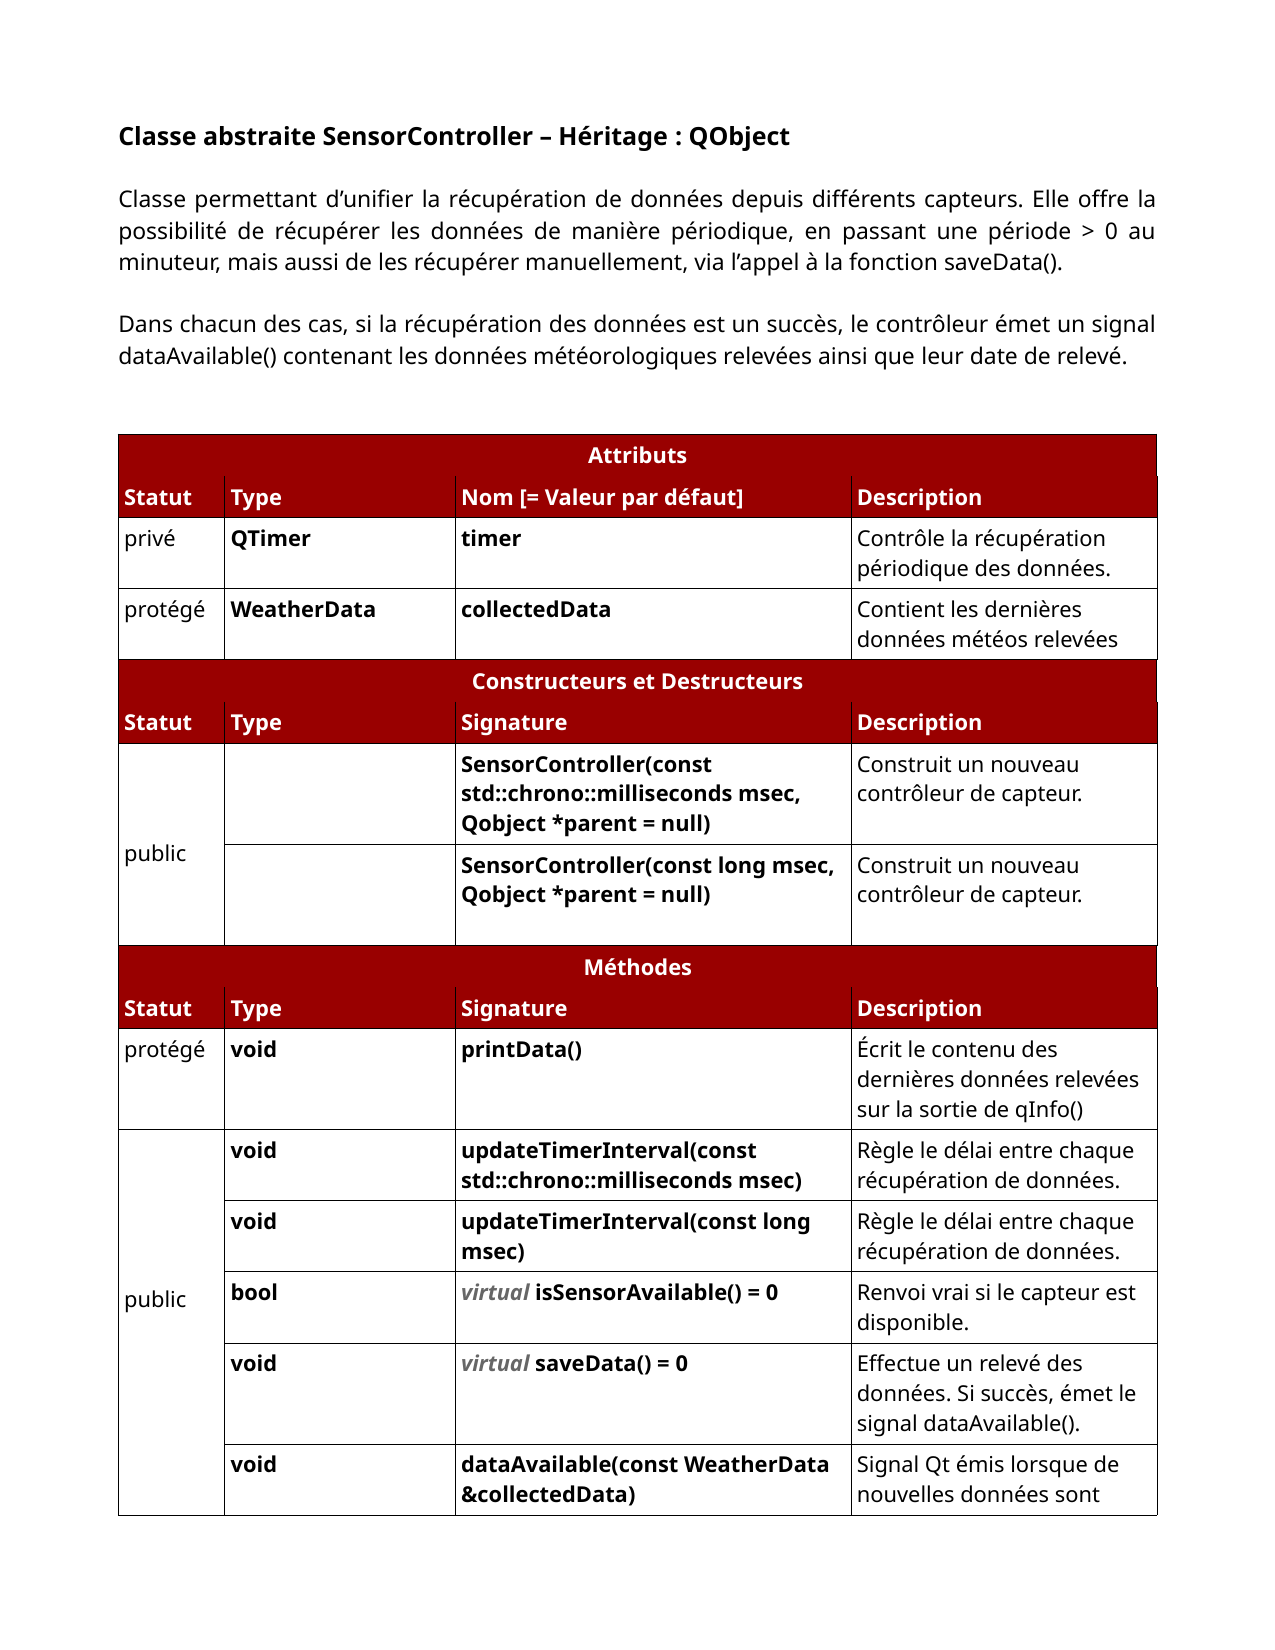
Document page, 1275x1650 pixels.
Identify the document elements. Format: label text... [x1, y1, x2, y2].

table_cell protégé [119, 589, 224, 659]
table_cell Signature [456, 987, 851, 1028]
table_cell Signal Qt émis lorsque de nouvelles données sont [852, 1445, 1157, 1515]
table_cell Renvoi vrai si le capteur est disponible. [852, 1272, 1157, 1343]
table_cell Construit un nouveau contrôleur de capteur. [852, 845, 1157, 945]
table_cell printData() [456, 1029, 851, 1129]
table_cell void [225, 1029, 455, 1129]
table_cell Statut [119, 476, 224, 517]
text Classe abstraite SensorController – Héritage : QObject [118, 118, 1157, 152]
table_cell [225, 744, 455, 844]
table_cell Type [225, 702, 455, 743]
table_cell Constructeurs et Destructeurs [119, 660, 1156, 702]
table_cell public [119, 744, 224, 945]
text Classe permettant d’unifier la récupération de données depuis différents capteurs. Elle offre la possibilité de récupérer les données de manière périodique, en passant une période > 0 au minuteur, mais aussi de les récupérer manuellement, via l’appel à la fonction saveData(). [118, 183, 1157, 277]
table_cell Signature [456, 702, 851, 743]
table_cell Écrit le contenu des dernières données relevées sur la sortie de qInfo() [852, 1029, 1157, 1129]
table_cell updateTimerInterval(const std::chrono::milliseconds msec) [456, 1130, 851, 1200]
table_cell bool [225, 1272, 455, 1343]
table_cell Règle le délai entre chaque récupération de données. [852, 1201, 1157, 1271]
table_cell void [225, 1130, 455, 1200]
text Dans chacun des cas, si la récupération des données est un succès, le contrôleur émet un signal dataAvailable() contenant les données météorologiques relevées ainsi que leur date de relevé. [118, 308, 1157, 371]
table_header Attributs [119, 435, 1156, 476]
table_cell QTimer [225, 518, 455, 588]
table_cell collectedData [456, 589, 851, 659]
table_cell Type [225, 476, 455, 517]
table_cell Statut [119, 987, 224, 1028]
table_cell updateTimerInterval(const long msec) [456, 1201, 851, 1271]
table_cell Méthodes [119, 946, 1156, 987]
table_cell privé [119, 518, 224, 588]
table_cell void [225, 1344, 455, 1443]
table_cell timer [456, 518, 851, 588]
table_cell Description [852, 476, 1157, 517]
table_cell SensorController(const long msec, Qobject *parent = null) [456, 845, 851, 945]
table_cell dataAvailable(const WeatherData &collectedData) [456, 1445, 851, 1515]
table_cell SensorController(const std::chrono::milliseconds msec, Qobject *parent = null) [456, 744, 851, 844]
table_cell public [119, 1130, 224, 1515]
table_cell virtual saveData() = 0 [456, 1344, 851, 1443]
table_cell Type [225, 987, 455, 1028]
table_cell Contrôle la récupération périodique des données. [852, 518, 1157, 588]
table_cell Nom [= Valeur par défaut] [456, 476, 851, 517]
table_cell Construit un nouveau contrôleur de capteur. [852, 744, 1157, 844]
table_cell protégé [119, 1029, 224, 1129]
table_cell [225, 845, 455, 945]
table_cell Règle le délai entre chaque récupération de données. [852, 1130, 1157, 1200]
table_cell void [225, 1201, 455, 1271]
table_cell Effectue un relevé des données. Si succès, émet le signal dataAvailable(). [852, 1344, 1157, 1443]
table_cell Description [852, 987, 1157, 1028]
table_cell WeatherData [225, 589, 455, 659]
table_cell Contient les dernières données météos relevées [852, 589, 1157, 659]
table_cell void [225, 1445, 455, 1515]
table_cell virtual isSensorAvailable() = 0 [456, 1272, 851, 1343]
table_cell Statut [119, 702, 224, 743]
table_cell Description [852, 702, 1157, 743]
